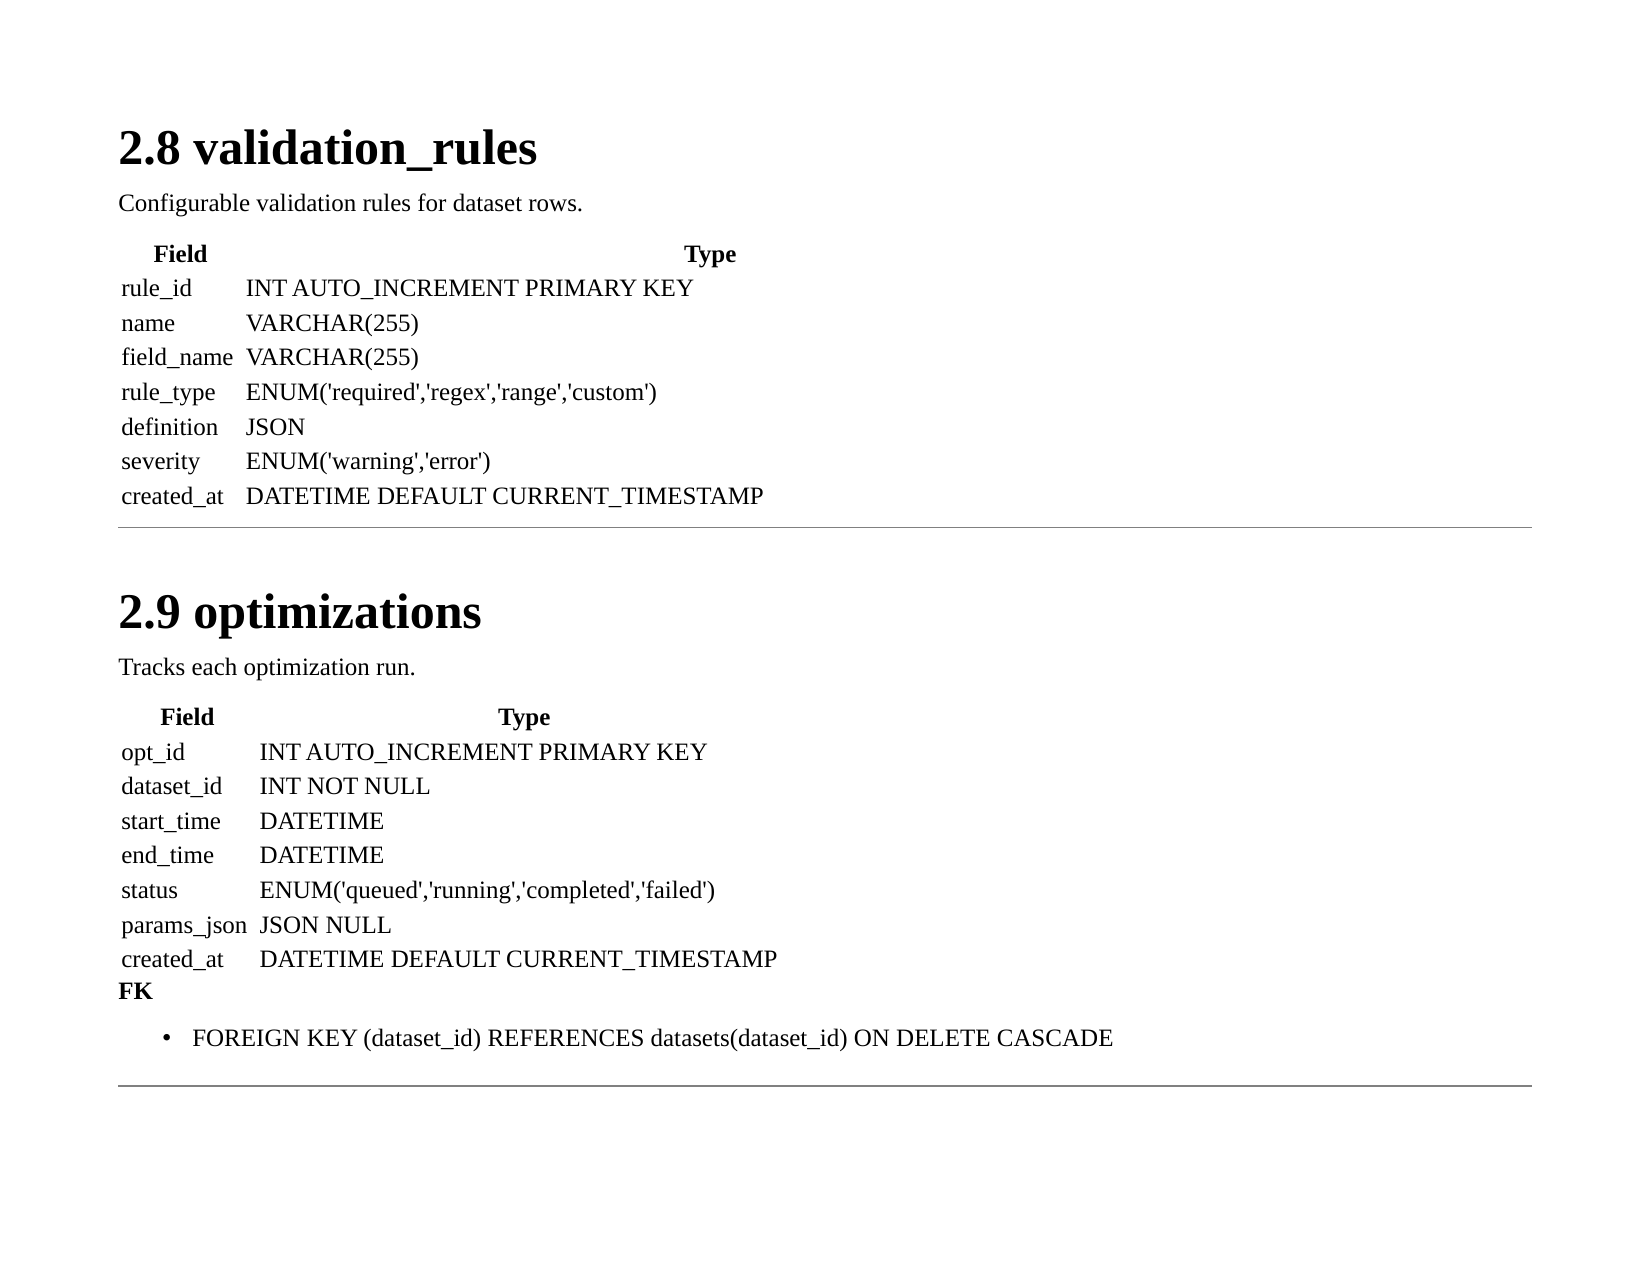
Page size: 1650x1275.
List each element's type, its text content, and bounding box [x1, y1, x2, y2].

list FOREIGN KEY (dataset_id) REFERENCES datasets(dataset_id) ON DELETE CASCADE [162, 1023, 1532, 1052]
subtitle 2.9 optimizations [118, 582, 1532, 639]
table_header Type [256, 699, 792, 734]
table_header Type [243, 236, 1177, 270]
table_cell JSON [243, 409, 1177, 443]
table_cell status [118, 872, 256, 907]
table_cell definition [118, 409, 243, 443]
table_cell params_json [118, 907, 256, 941]
table_cell ENUM('warning','error') [243, 443, 1177, 478]
table_cell end_time [118, 838, 256, 872]
table_cell dataset_id [118, 769, 256, 803]
table_cell start_time [118, 803, 256, 838]
table_header Field [118, 699, 256, 734]
table_cell DATETIME DEFAULT CURRENT_TIMESTAMP [243, 478, 1177, 512]
table_cell DATETIME DEFAULT CURRENT_TIMESTAMP [256, 941, 792, 976]
table_cell rule_type [118, 374, 243, 409]
table_cell ENUM('queued','running','completed','failed') [256, 872, 792, 907]
table_cell DATETIME [256, 838, 792, 872]
table_cell name [118, 305, 243, 339]
table_cell VARCHAR(255) [243, 340, 1177, 374]
table_cell field_name [118, 340, 243, 374]
table_cell DATETIME [256, 803, 792, 838]
table_cell severity [118, 443, 243, 478]
table_cell VARCHAR(255) [243, 305, 1177, 339]
table_cell INT AUTO_INCREMENT PRIMARY KEY [256, 734, 792, 768]
subtitle 2.8 validation_rules [118, 118, 1532, 176]
table_cell created_at [118, 478, 243, 512]
text Configurable validation rules for dataset rows. [118, 188, 1532, 217]
table_cell opt_id [118, 734, 256, 768]
table_cell INT NOT NULL [256, 769, 792, 803]
text FK [118, 976, 1532, 1005]
table_cell rule_id [118, 270, 243, 305]
table_cell ENUM('required','regex','range','custom') [243, 374, 1177, 409]
table_cell JSON NULL [256, 907, 792, 941]
text Tracks each optimization run. [118, 652, 1532, 680]
table_cell INT AUTO_INCREMENT PRIMARY KEY [243, 270, 1177, 305]
table_header Field [118, 236, 243, 270]
table_cell created_at [118, 941, 256, 976]
